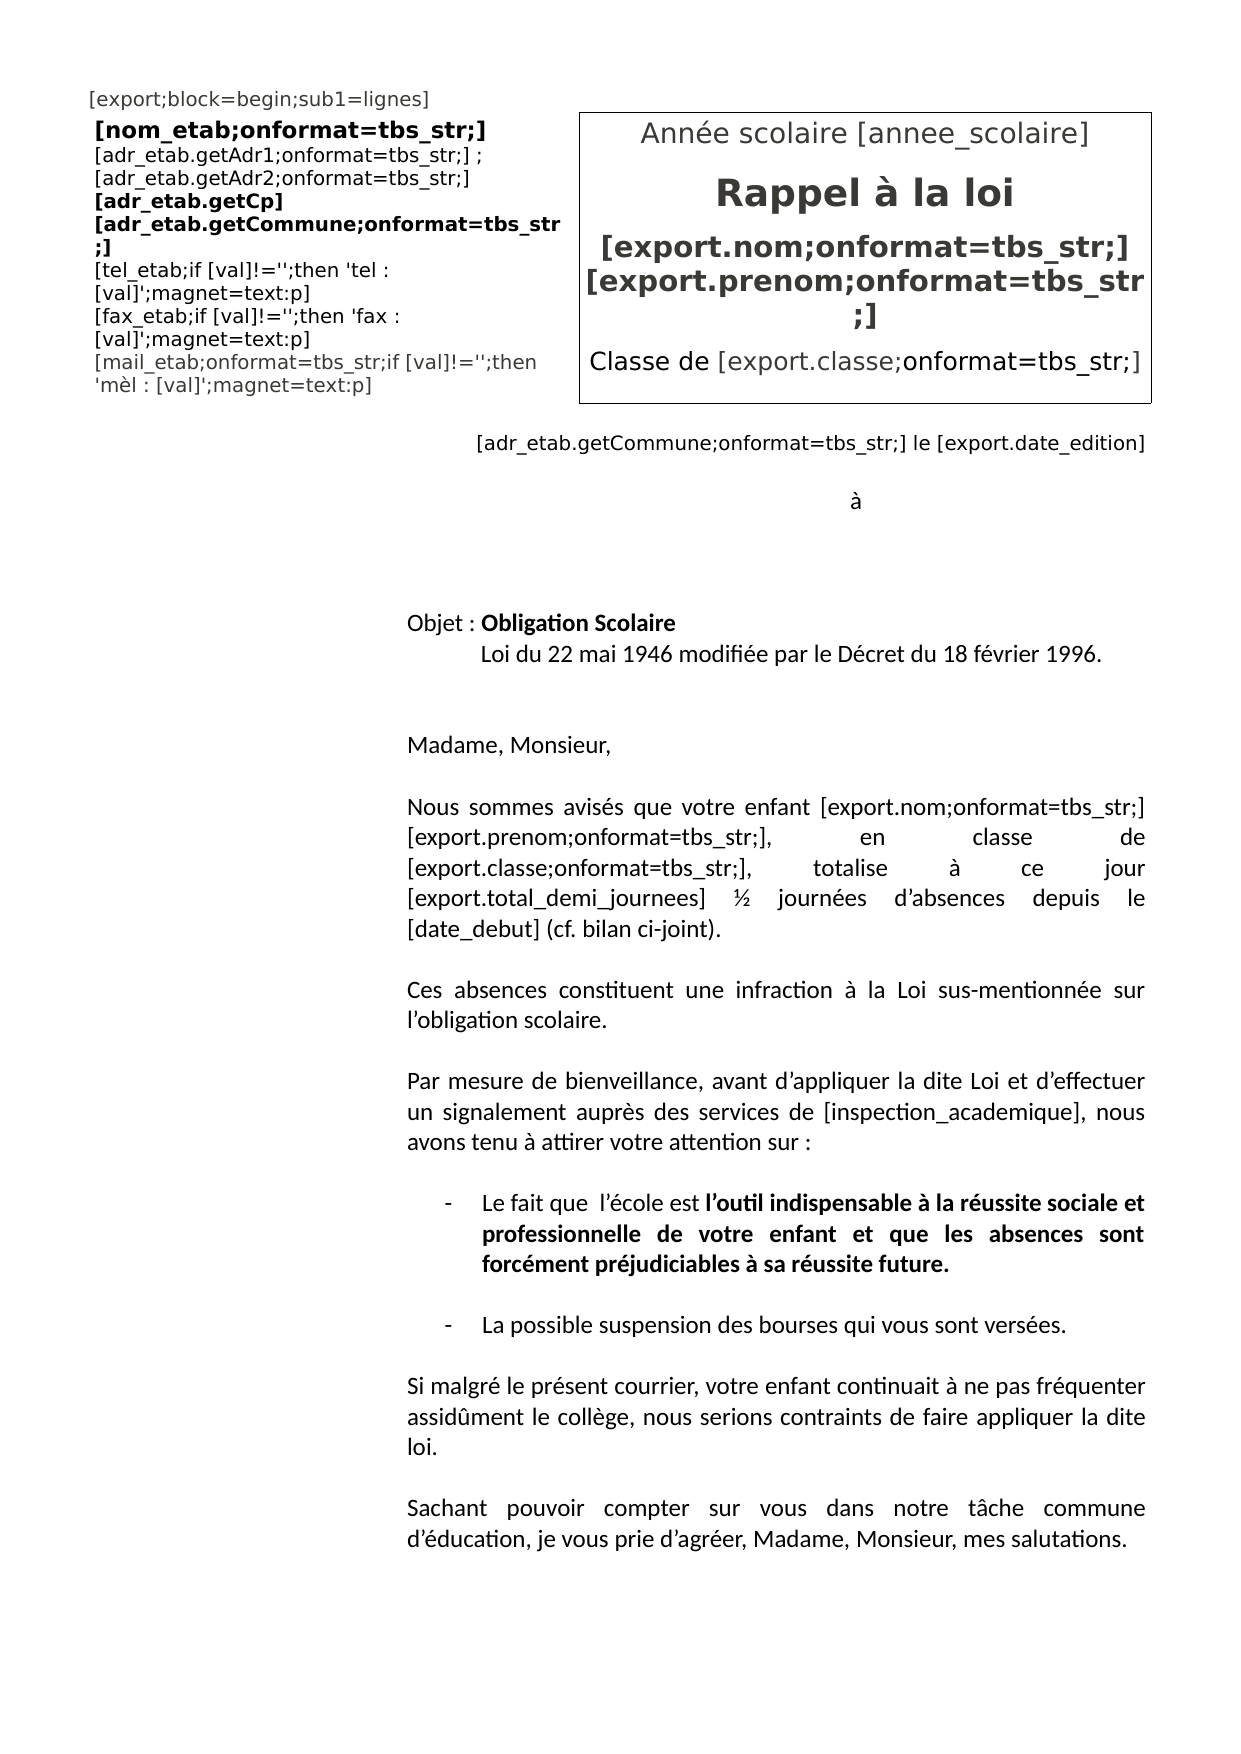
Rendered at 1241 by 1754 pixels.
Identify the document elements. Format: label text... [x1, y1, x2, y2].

table_header Année scolaire [annee_scolaire] Rappel à la loi [export.nom;onformat=tbs_str;] [export.prenom;onformat=tbs_str;] Classe de [export.classe;onformat=tbs_str;] [580, 113, 1151, 403]
table_header [569, 112, 579, 403]
text [export;block=begin;sub1=lignes] [88, 88, 1152, 112]
table_header [adr_etab.getCommune;onformat=tbs_str;] le [export.date_edition] à Objet : Obligation Scolaire Loi du 22 mai 1946 modifiée par le Décret du 18 février 1996. Madame, Monsieur, Nous sommes avisés que votre enfant [export.nom;onformat=tbs_str;] [export.prenom;onformat=tbs_str;], en classe de [export.classe;onformat=tbs_str;], totalise à ce jour [export.total_demi_journees] ½ journées d’absences depuis le [date_debut] (cf. bilan ci-joint). Ces absences constituent une infraction à la Loi sus-mentionnée sur l’obligation scolaire. Par mesure de bienveillance, avant d’appliquer la dite Loi et d’effectuer un signalement auprès des services de [inspection_academique], nous avons tenu à attirer votre attention sur : Le fait que l’école est l’outil indispensable à la réussite sociale et professionnelle de votre enfant et que les absences sont forcément préjudiciables à sa réussite future. La possible suspension des bourses qui vous sont versées. Si malgré le présent courrier, votre enfant continuait à ne pas fréquenter assidûment le collège, nous serions contraints de faire appliquer la dite loi. Sachant pouvoir compter sur vous dans notre tâche commune d’éducation, je vous prie d’agréer, Madame, Monsieur, mes salutations. [401, 426, 1151, 1559]
table_header [nom_etab;onformat=tbs_str;] [adr_etab.getAdr1;onformat=tbs_str;] ; [adr_etab.getAdr2;onformat=tbs_str;] [adr_etab.getCp] [adr_etab.getCommune;onformat=tbs_str;] [tel_etab;if [val]!='';then 'tel : [val]';magnet=text:p] [fax_etab;if [val]!='';then 'fax : [val]';magnet=text:p] [mail_etab;onformat=tbs_str;if [val]!='';then 'mèl : [val]';magnet=text:p] [89, 112, 569, 403]
table_header [89, 426, 401, 1559]
